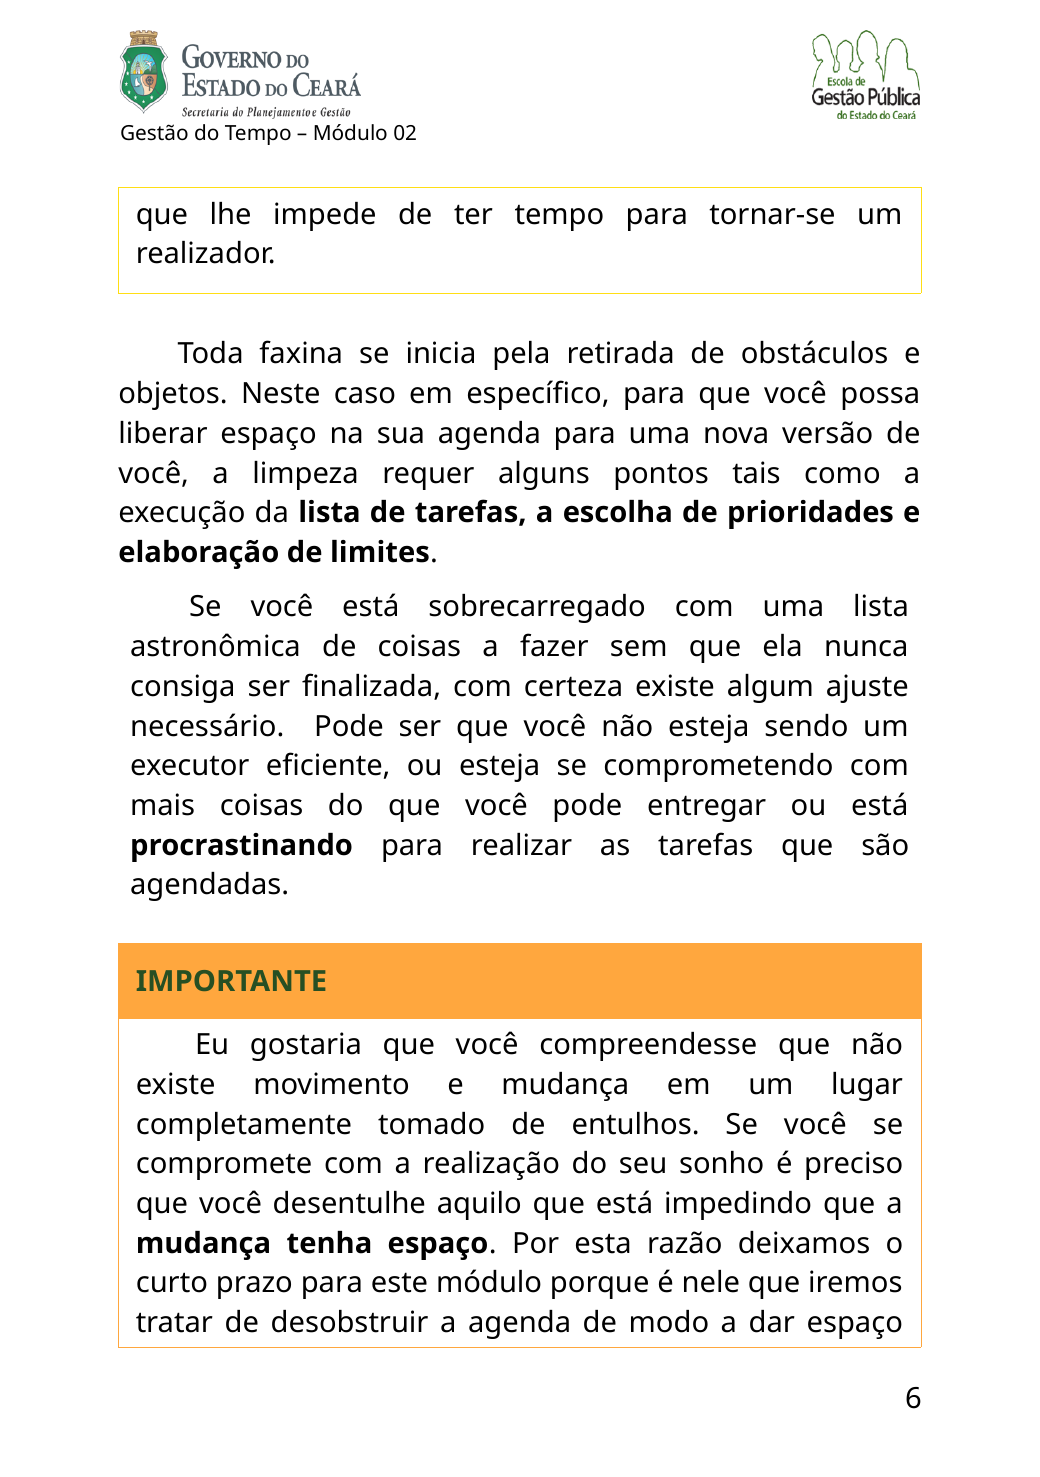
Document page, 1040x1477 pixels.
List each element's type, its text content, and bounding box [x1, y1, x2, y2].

picture [119, 30, 920, 119]
table_header IMPORTANTE [119, 944, 921, 1018]
table_cell que lhe impede de ter tempo para tornar-se um realizador. [119, 188, 921, 293]
text Toda faxina se inicia pela retirada de obstáculos e objetos. Neste caso em específico, para que você possa liberar espaço na sua agenda para uma nova versão de você, a limpeza requer alguns pontos tais como a execução da lista de tarefas, a escolha de prioridades e elaboração de limites. [118, 333, 921, 571]
table_cell Eu gostaria que você compreendesse que não existe movimento e mudança em um lugar completamente tomado de entulhos. Se você se compromete com a realização do seu sonho é preciso que você desentulhe aquilo que está impedindo que a mudança tenha espaço. Por esta razão deixamos o curto prazo para este módulo porque é nele que iremos tratar de desobstruir a agenda de modo a dar espaço [119, 1019, 921, 1347]
text Se você está sobrecarregado com uma lista astronômica de coisas a fazer sem que ela nunca consiga ser finalizada, com certeza existe algum ajuste necessário. Pode ser que você não esteja sendo um executor eficiente, ou esteja se comprometendo com mais coisas do que você pode entregar ou está procrastinando para realizar as tarefas que são agendadas. [130, 586, 909, 903]
